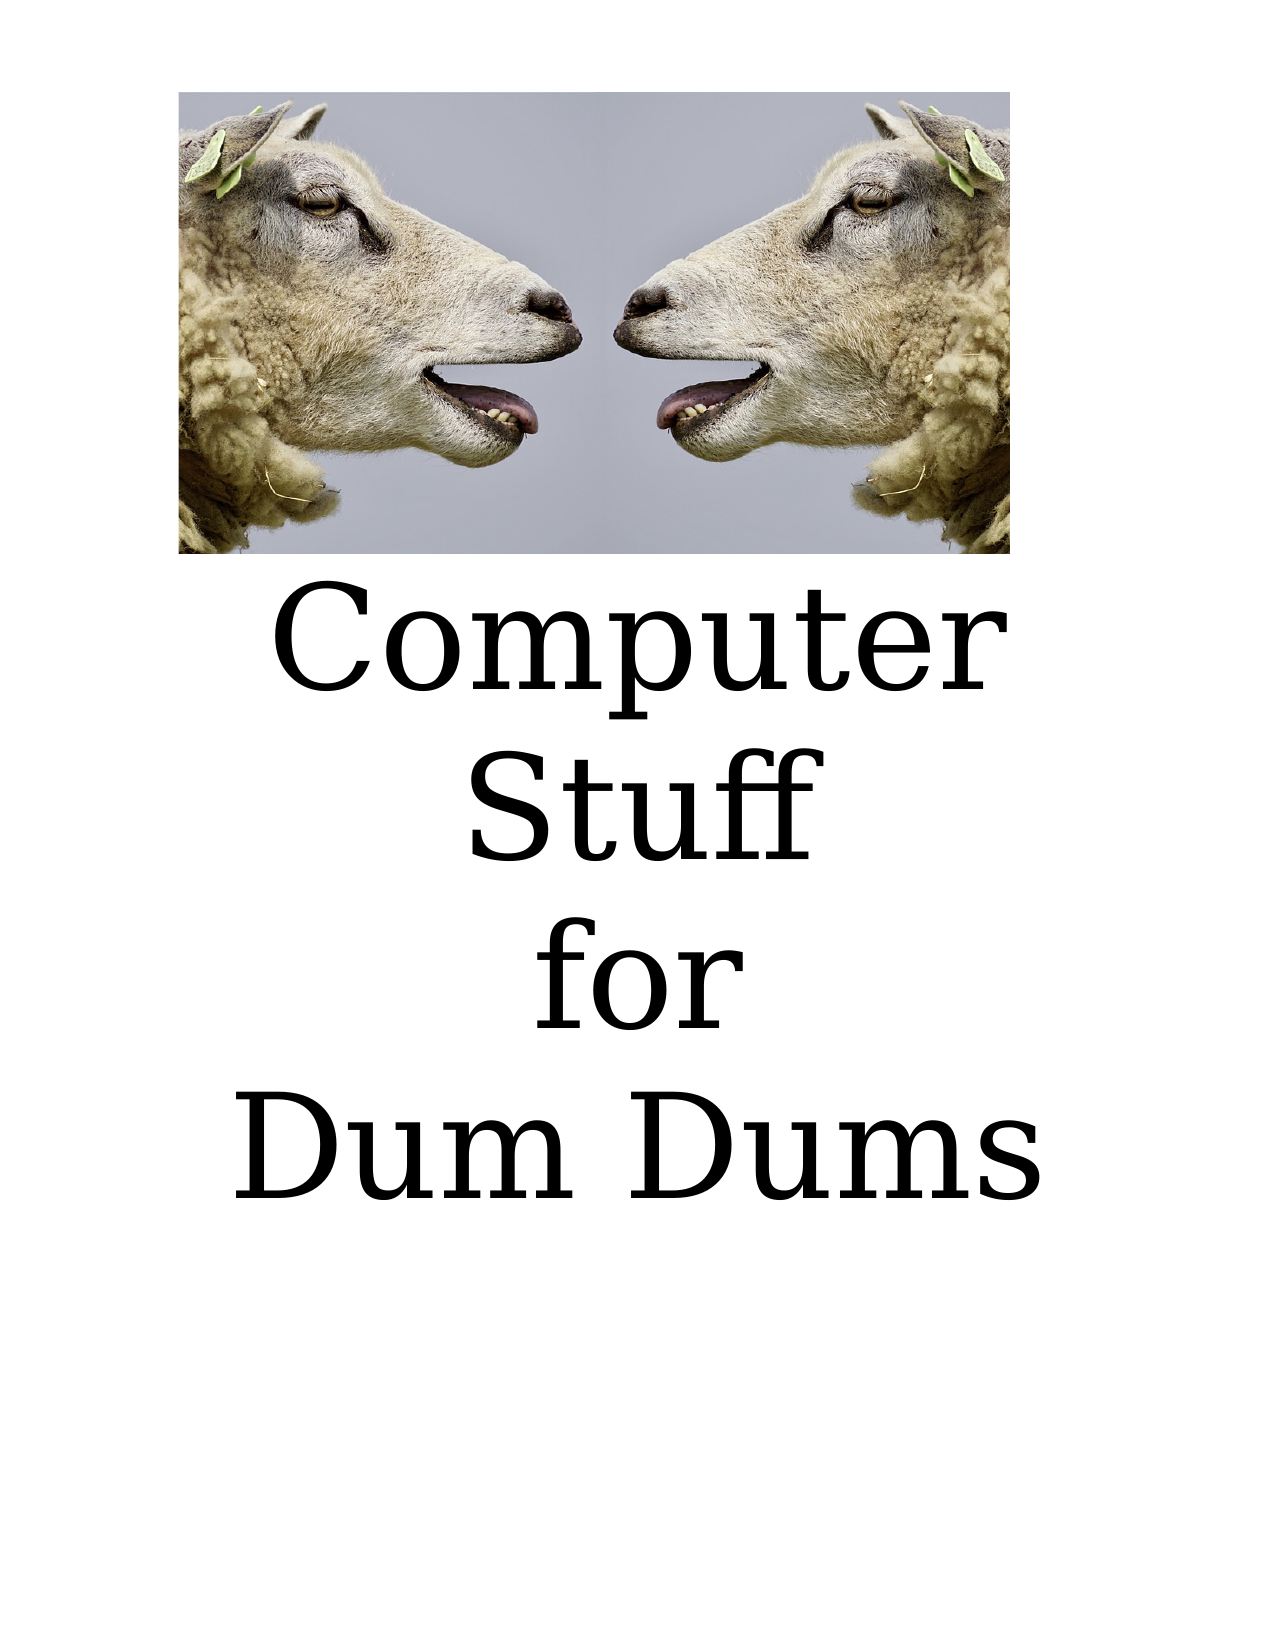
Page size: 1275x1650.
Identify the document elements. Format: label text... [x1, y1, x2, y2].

text for [75, 893, 1200, 1063]
picture [178, 92, 1010, 554]
text Computer Stuff [75, 104, 1200, 893]
text Dum Dums [75, 1063, 1200, 1233]
